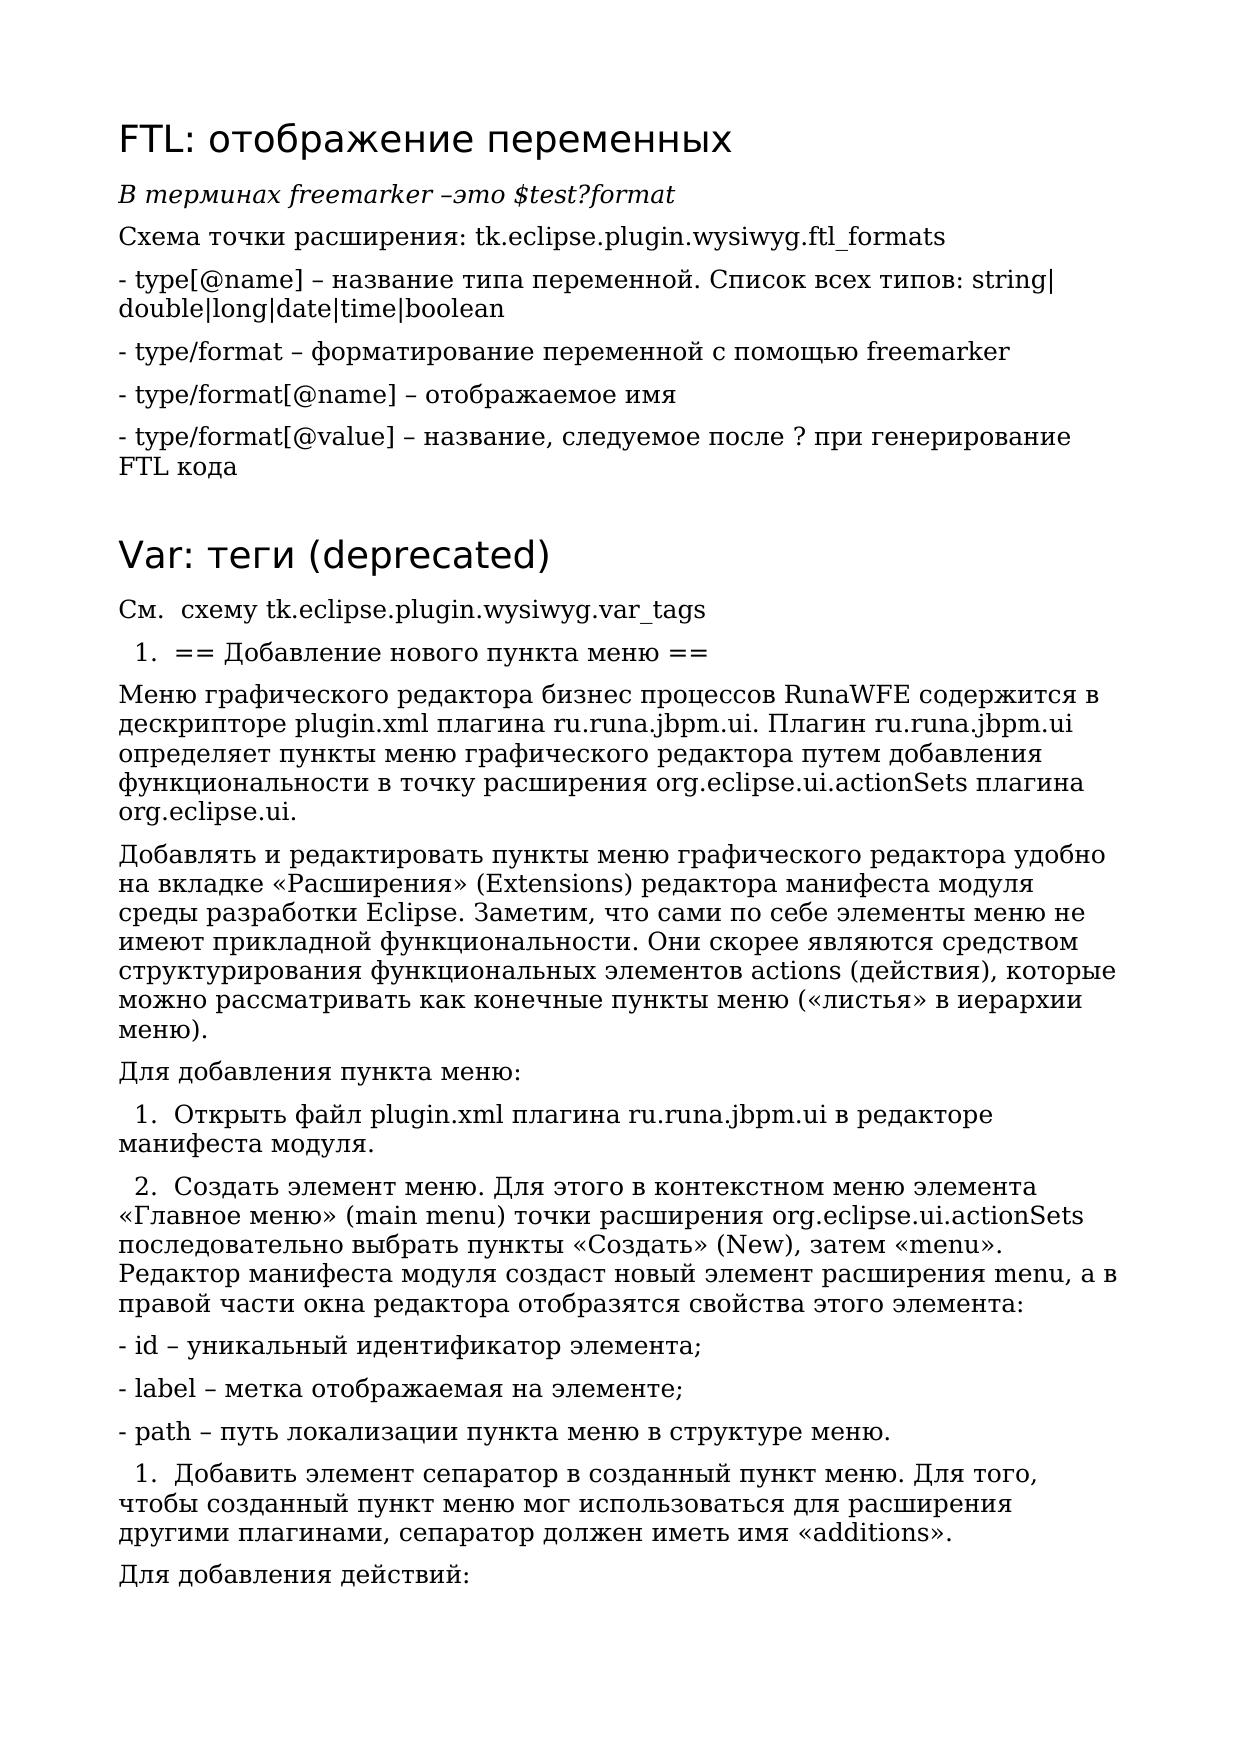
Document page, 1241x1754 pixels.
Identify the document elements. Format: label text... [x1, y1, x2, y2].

text Добавлять и редактировать пункты меню графического редактора удобно на вкладке «Расширения» (Extensions) редактора манифеста модуля среды разработки Eclipse. Заметим, что сами по себе элементы меню не имеют прикладной функциональности. Они скорее являются средством структурирования функциональных элементов actions (действия), которые можно рассматривать как конечные пункты меню («листья» в иерархии меню). [118, 840, 1122, 1044]
text - id – уникальный идентификатор элемента; [118, 1331, 1122, 1361]
text См. схему tk.eclipse.plugin.wysiwyg.var_tags [118, 595, 1122, 624]
subtitle Var: теги (deprecated) [118, 533, 1122, 577]
subtitle FTL: отображение переменных [118, 118, 1122, 162]
text Меню графического редактора бизнес процессов RunaWFE содержится в дескрипторе plugin.xml плагина ru.runa.jbpm.ui. Плагин ru.runa.jbpm.ui определяет пункты меню графического редактора путем добавления функциональности в точку расширения org.eclipse.ui.actionSets плагина org.eclipse.ui. [118, 680, 1122, 826]
list Создать элемент меню. Для этого в контекстном меню элемента «Главное меню» (main menu) точки расширения org.eclipse.ui.actionSets последовательно выбрать пункты «Создать» (New), затем «menu». Редактор манифеста модуля создаст новый элемент расширения menu, а в правой части окна редактора отобразятся свойства этого элемента: [118, 1172, 1122, 1318]
text - type/format – форматирование переменной с помощью freemarker [118, 337, 1122, 366]
list Открыть файл plugin.xml плагина ru.runa.jbpm.ui в редакторе манифеста модуля. [118, 1100, 1122, 1158]
list == Добавление нового пункта меню == [118, 638, 1122, 667]
text Схема точки расширения: tk.eclipse.plugin.wysiwyg.ftl_formats [118, 222, 1122, 252]
text - type/format[@name] – отображаемое имя [118, 380, 1122, 409]
text - type[@name] – название типа переменной. Список всех типов: string|double|long|date|time|boolean [118, 265, 1122, 323]
text В терминах freemarker –это $test?format [118, 180, 1122, 209]
text - type/format[@value] – название, следуемое после ? при генерирование FTL кода [118, 422, 1122, 481]
text Для добавления пункта меню: [118, 1057, 1122, 1087]
text - path – путь локализации пункта меню в структуре меню. [118, 1417, 1122, 1446]
text Для добавления действий: [118, 1561, 1122, 1590]
text - label – метка отображаемая на элементе; [118, 1374, 1122, 1403]
list Добавить элемент сепаратор в созданный пункт меню. Для того, чтобы созданный пункт меню мог использоваться для расширения другими плагинами, сепаратор должен иметь имя «additions». [118, 1459, 1122, 1547]
